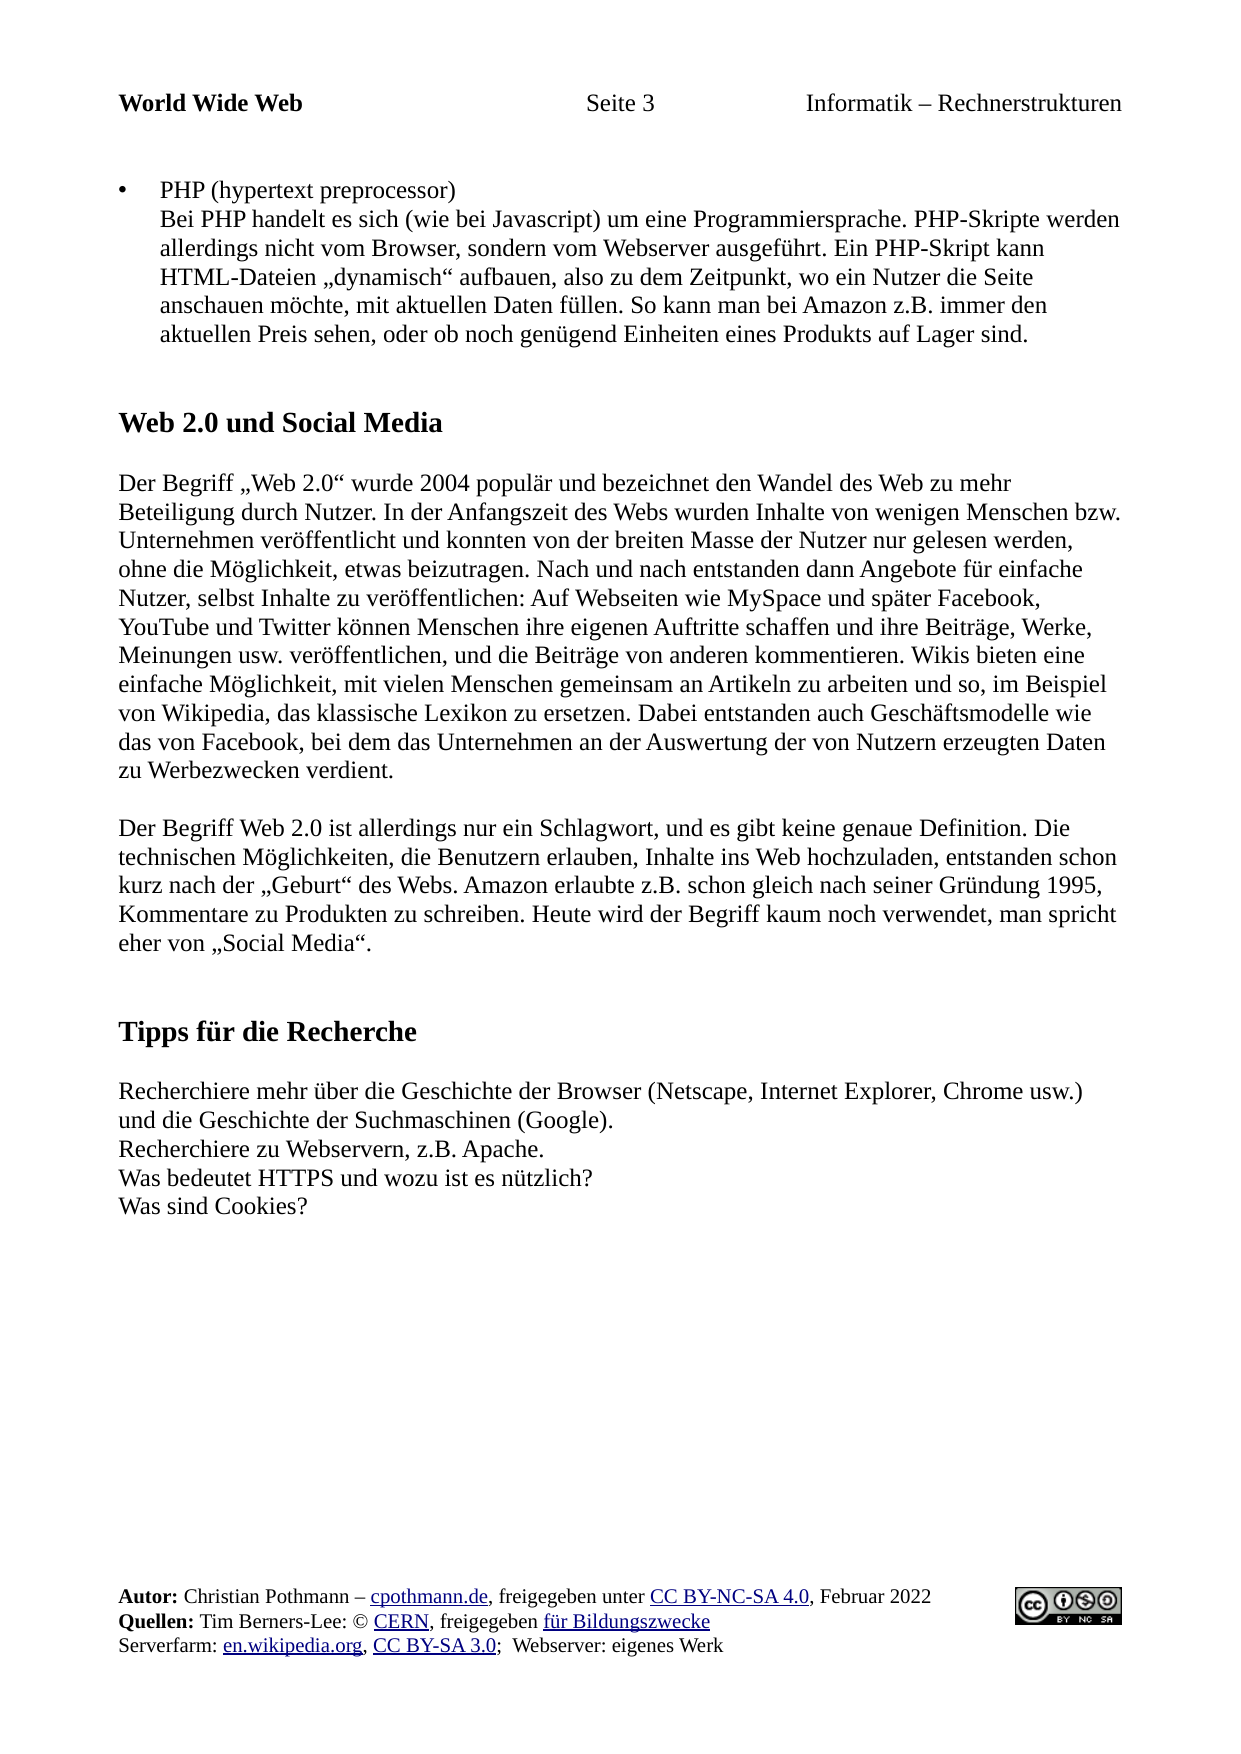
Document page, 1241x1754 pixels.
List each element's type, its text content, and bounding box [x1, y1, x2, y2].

list PHP (hypertext preprocessor) Bei PHP handelt es sich (wie bei Javascript) um eine Programmiersprache. PHP-Skripte werden allerdings nicht vom Browser, sondern vom Webserver ausgeführt. Ein PHP-Skript kann HTML-Dateien „dynamisch“ aufbauen, also zu dem Zeitpunkt, wo ein Nutzer die Seite anschauen möchte, mit aktuellen Daten füllen. So kann man bei Amazon z.B. immer den aktuellen Preis sehen, oder ob noch genügend Einheiten eines Produkts auf Lager sind. [118, 176, 1122, 348]
text Autor: Christian Pothmann – cpothmann.de, freigegeben unter CC BY-NC-SA 4.0, Februar 2022 [118, 1584, 1122, 1608]
text Recherchiere mehr über die Geschichte der Browser (Netscape, Internet Explorer, Chrome usw.) und die Geschichte der Suchmaschinen (Google). [118, 1076, 1122, 1134]
text Tipps für die Recherche [118, 1014, 1122, 1048]
text Was bedeutet HTTPS und wozu ist es nützlich? [118, 1163, 1122, 1191]
text Serverfarm: en.wikipedia.org, CC BY-SA 3.0; Webserver: eigenes Werk [118, 1633, 1122, 1657]
text Recherchiere zu Webservern, z.B. Apache. [118, 1134, 1122, 1163]
picture [1015, 1587, 1122, 1625]
text Der Begriff Web 2.0 ist allerdings nur ein Schlagwort, und es gibt keine genaue Definition. Die technischen Möglichkeiten, die Benutzern erlauben, Inhalte ins Web hochzuladen, entstanden schon kurz nach der „Geburt“ des Webs. Amazon erlaubte z.B. schon gleich nach seiner Gründung 1995, Kommentare zu Produkten zu schreiben. Heute wird der Begriff kaum noch verwendet, man spricht eher von „Social Media“. [118, 813, 1122, 957]
text Web 2.0 und Social Media [118, 406, 1122, 439]
text Was sind Cookies? [118, 1191, 1122, 1220]
text Der Begriff „Web 2.0“ wurde 2004 populär und bezeichnet den Wandel des Web zu mehr Beteiligung durch Nutzer. In der Anfangszeit des Webs wurden Inhalte von wenigen Menschen bzw. Unternehmen veröffentlicht und konnten von der breiten Masse der Nutzer nur gelesen werden, ohne die Möglichkeit, etwas beizutragen. Nach und nach entstanden dann Angebote für einfache Nutzer, selbst Inhalte zu veröffentlichen: Auf Webseiten wie MySpace und später Facebook, YouTube und Twitter können Menschen ihre eigenen Auftritte schaffen und ihre Beiträge, Werke, Meinungen usw. veröffentlichen, und die Beiträge von anderen kommentieren. Wikis bieten eine einfache Möglichkeit, mit vielen Menschen gemeinsam an Artikeln zu arbeiten und so, im Beispiel von Wikipedia, das klassische Lexikon zu ersetzen. Dabei entstanden auch Geschäftsmodelle wie das von Facebook, bei dem das Unternehmen an der Auswertung der von Nutzern erzeugten Daten zu Werbezwecken verdient. [118, 468, 1122, 784]
text Quellen: Tim Berners-Lee: © CERN, freigegeben für Bildungszwecke [118, 1608, 1122, 1633]
